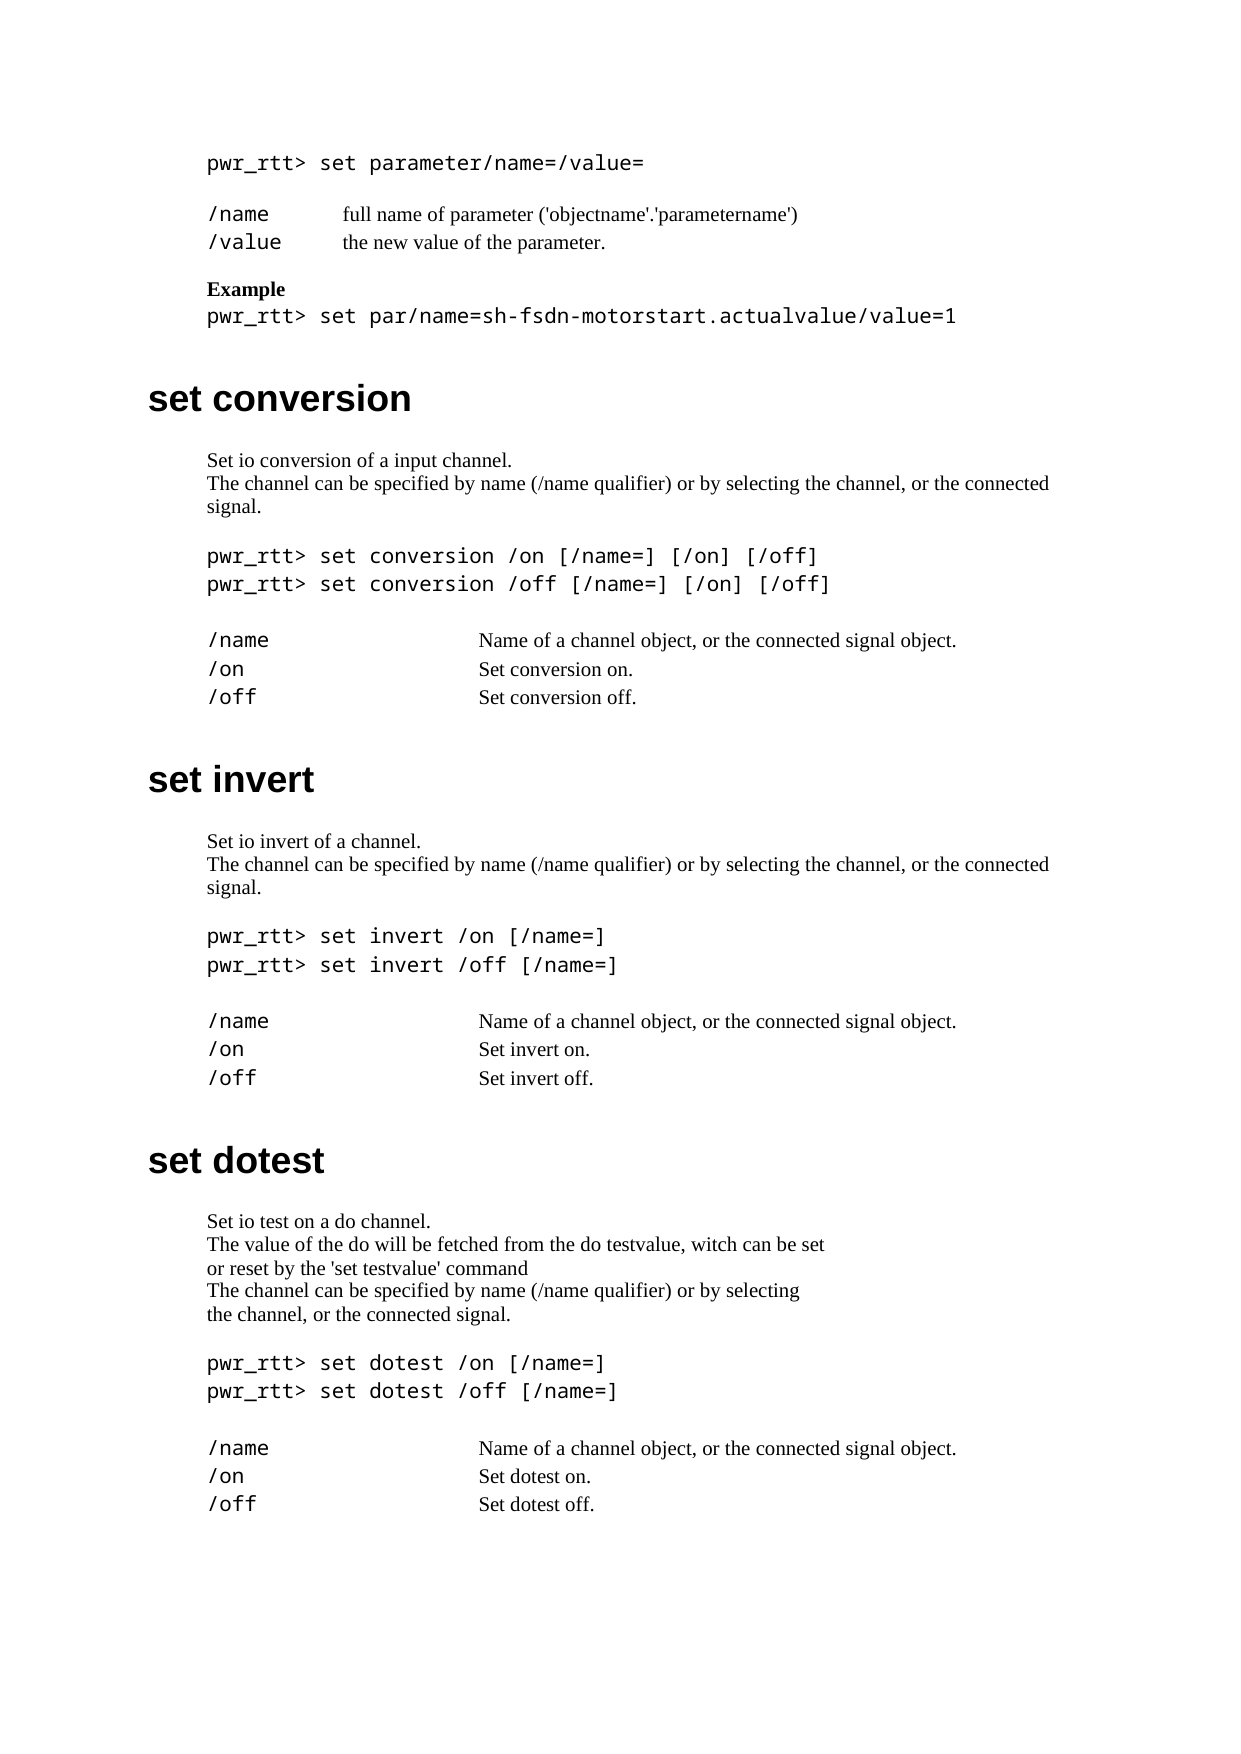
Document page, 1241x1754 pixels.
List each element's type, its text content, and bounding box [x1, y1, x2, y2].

text /name Name of a channel object, or the connected signal object. [207, 1433, 1092, 1461]
text The channel can be specified by name (/name qualifier) or by selecting the channel, or the connected signal. [207, 853, 1092, 899]
text or reset by the 'set testvalue' command [207, 1256, 1092, 1279]
text pwr_rtt> set conversion /on [/name=] [/on] [/off] [207, 541, 1092, 569]
subtitle set dotest [148, 1139, 1092, 1181]
text /on Set invert on. [207, 1034, 1092, 1063]
text /name full name of parameter ('objectname'.'parametername') [207, 199, 1092, 227]
subtitle set conversion [148, 378, 1092, 419]
text the channel, or the connected signal. [207, 1302, 1092, 1325]
text The channel can be specified by name (/name qualifier) or by selecting [207, 1279, 1092, 1302]
text /value the new value of the parameter. [207, 227, 1092, 255]
text /off Set dotest off. [207, 1489, 1092, 1518]
text pwr_rtt> set dotest /off [/name=] [207, 1377, 1092, 1405]
text pwr_rtt> set invert /off [/name=] [207, 950, 1092, 978]
text /on Set dotest on. [207, 1461, 1092, 1489]
text Example [207, 278, 1092, 301]
subtitle set invert [148, 758, 1092, 800]
text Set io conversion of a input channel. [207, 449, 1092, 472]
text /name Name of a channel object, or the connected signal object. [207, 1006, 1092, 1034]
text /name Name of a channel object, or the connected signal object. [207, 626, 1092, 654]
text Set io test on a do channel. [207, 1210, 1092, 1233]
text pwr_rtt> set invert /on [/name=] [207, 922, 1092, 950]
text pwr_rtt> set conversion /off [/name=] [/on] [/off] [207, 569, 1092, 597]
text /off Set invert off. [207, 1063, 1092, 1091]
text /off Set conversion off. [207, 682, 1092, 710]
text pwr_rtt> set parameter/name=/value= [207, 148, 1092, 176]
text pwr_rtt> set par/name=sh-fsdn-motorstart.actualvalue/value=1 [207, 301, 1092, 329]
text Set io invert of a channel. [207, 829, 1092, 853]
text /on Set conversion on. [207, 654, 1092, 682]
text pwr_rtt> set dotest /on [/name=] [207, 1348, 1092, 1377]
text The channel can be specified by name (/name qualifier) or by selecting the channel, or the connected signal. [207, 472, 1092, 518]
text The value of the do will be fetched from the do testvalue, witch can be set [207, 1233, 1092, 1256]
